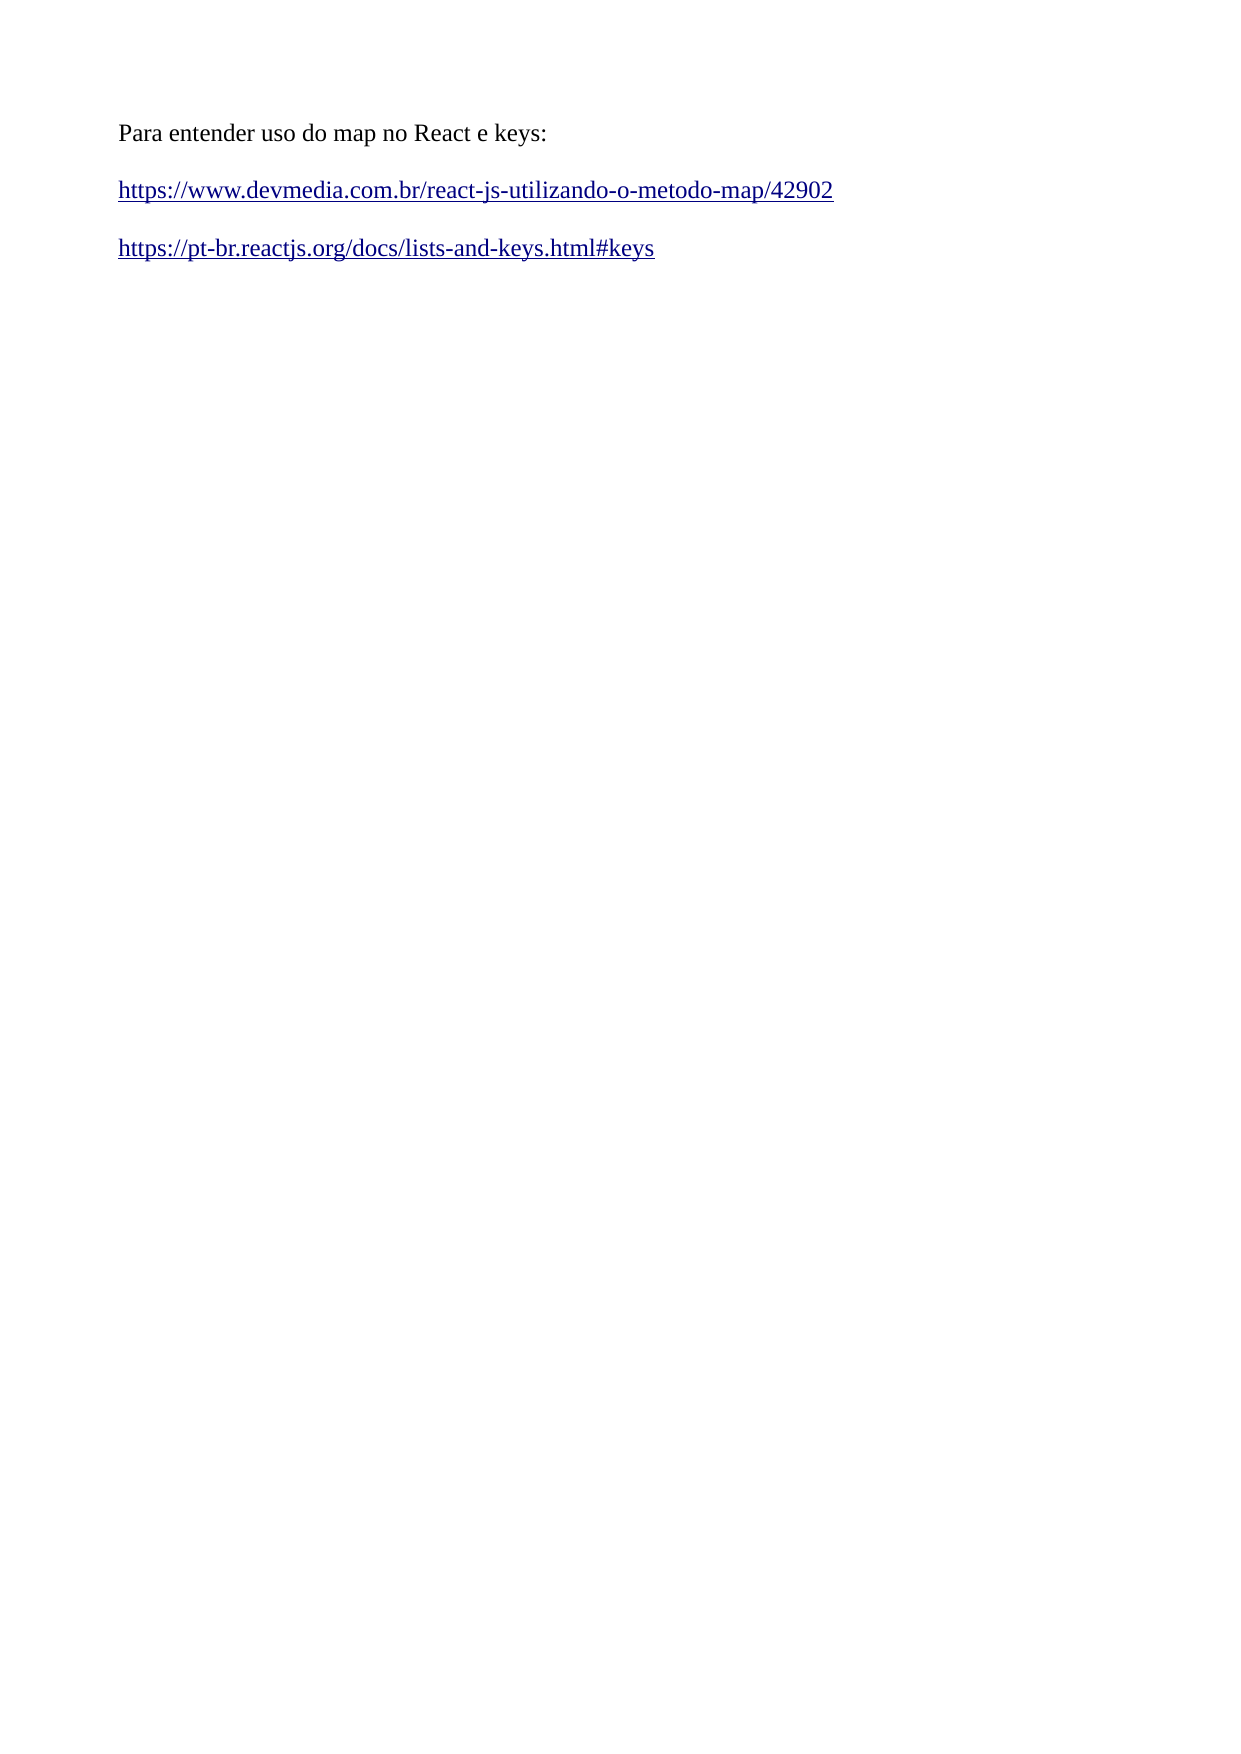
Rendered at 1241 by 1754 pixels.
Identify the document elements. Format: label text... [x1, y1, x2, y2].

text Para entender uso do map no React e keys: [118, 118, 1122, 147]
text https://www.devmedia.com.br/react-js-utilizando-o-metodo-map/42902 [118, 176, 1122, 204]
text https://pt-br.reactjs.org/docs/lists-and-keys.html#keys [118, 233, 1122, 262]
